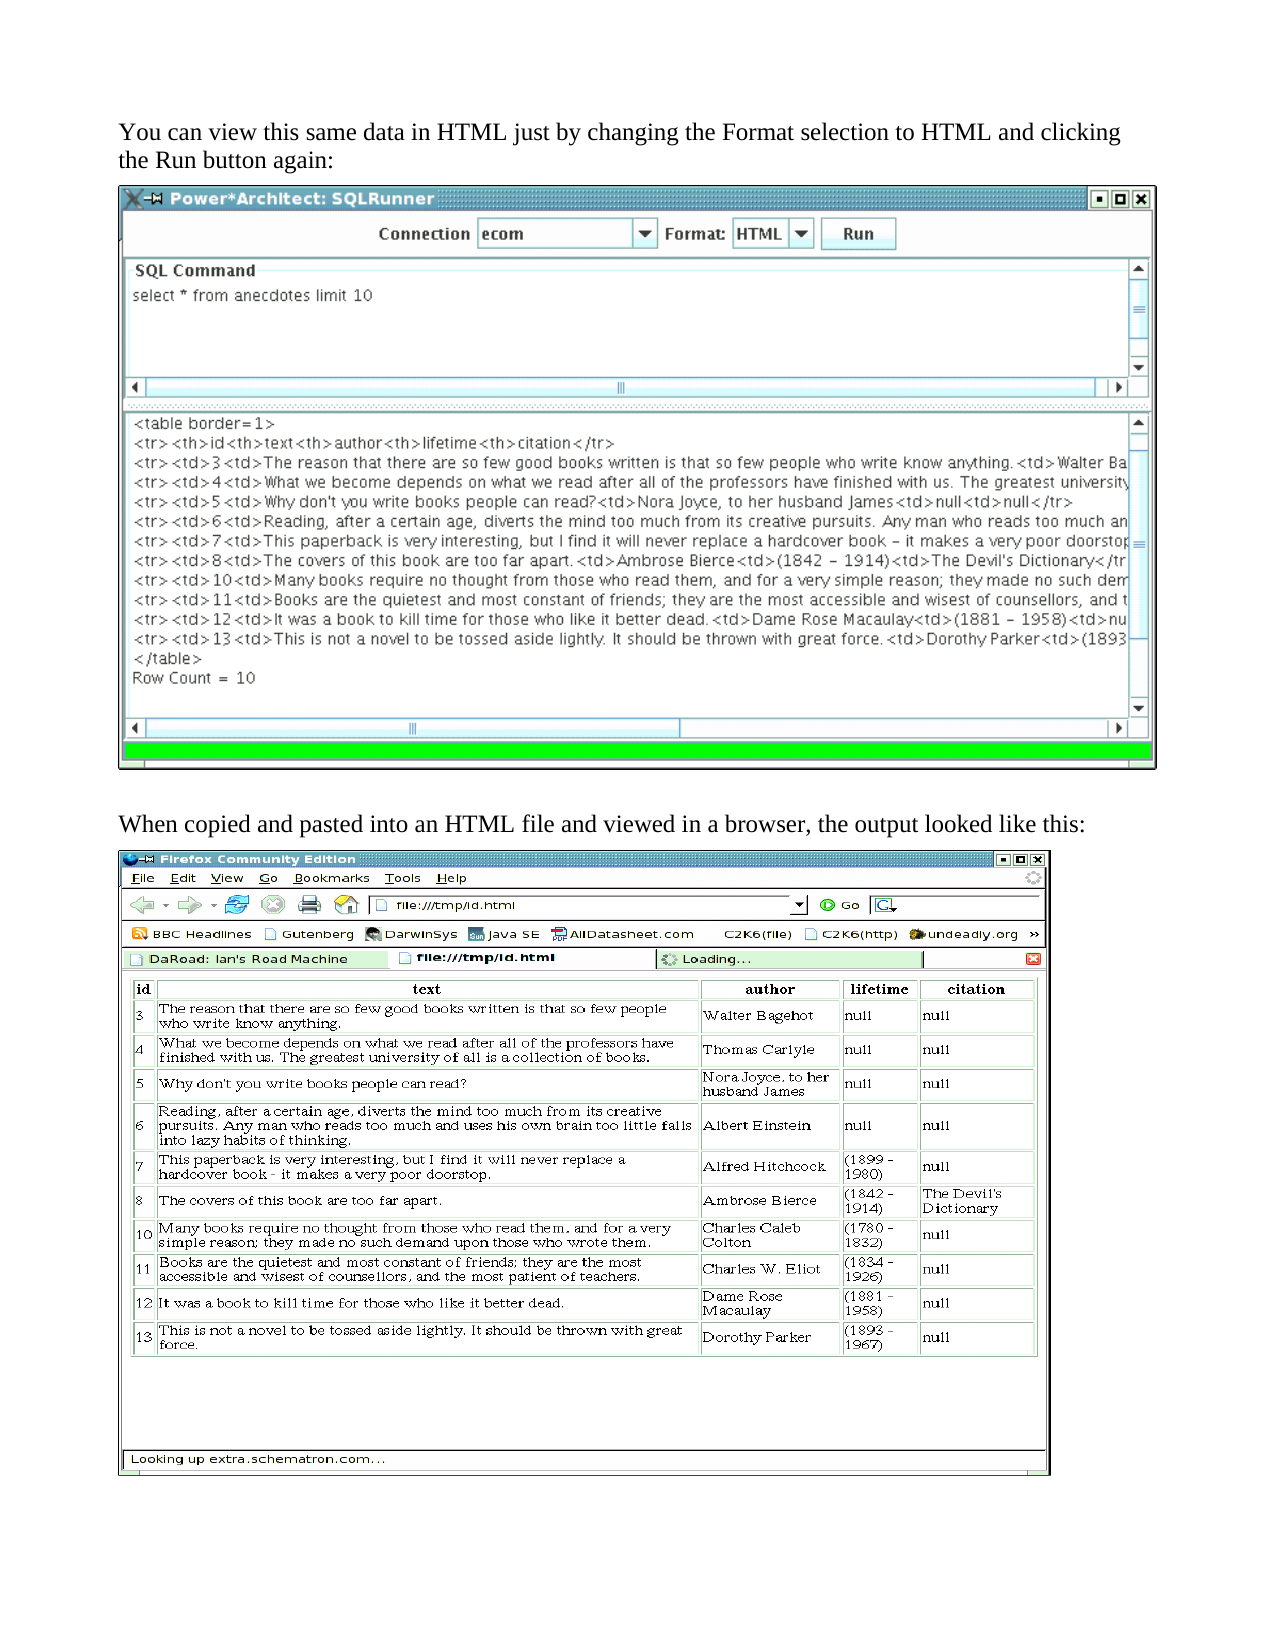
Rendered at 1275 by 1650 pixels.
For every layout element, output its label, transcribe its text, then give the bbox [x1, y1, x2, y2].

text You can view this same data in HTML just by changing the Format selection to HTML and clicking the Run button again: [118, 118, 1157, 173]
text When copied and pasted into an HTML file and viewed in a browser, the output looked like this: [118, 810, 1157, 838]
picture [118, 850, 1051, 1476]
picture [118, 185, 1157, 770]
